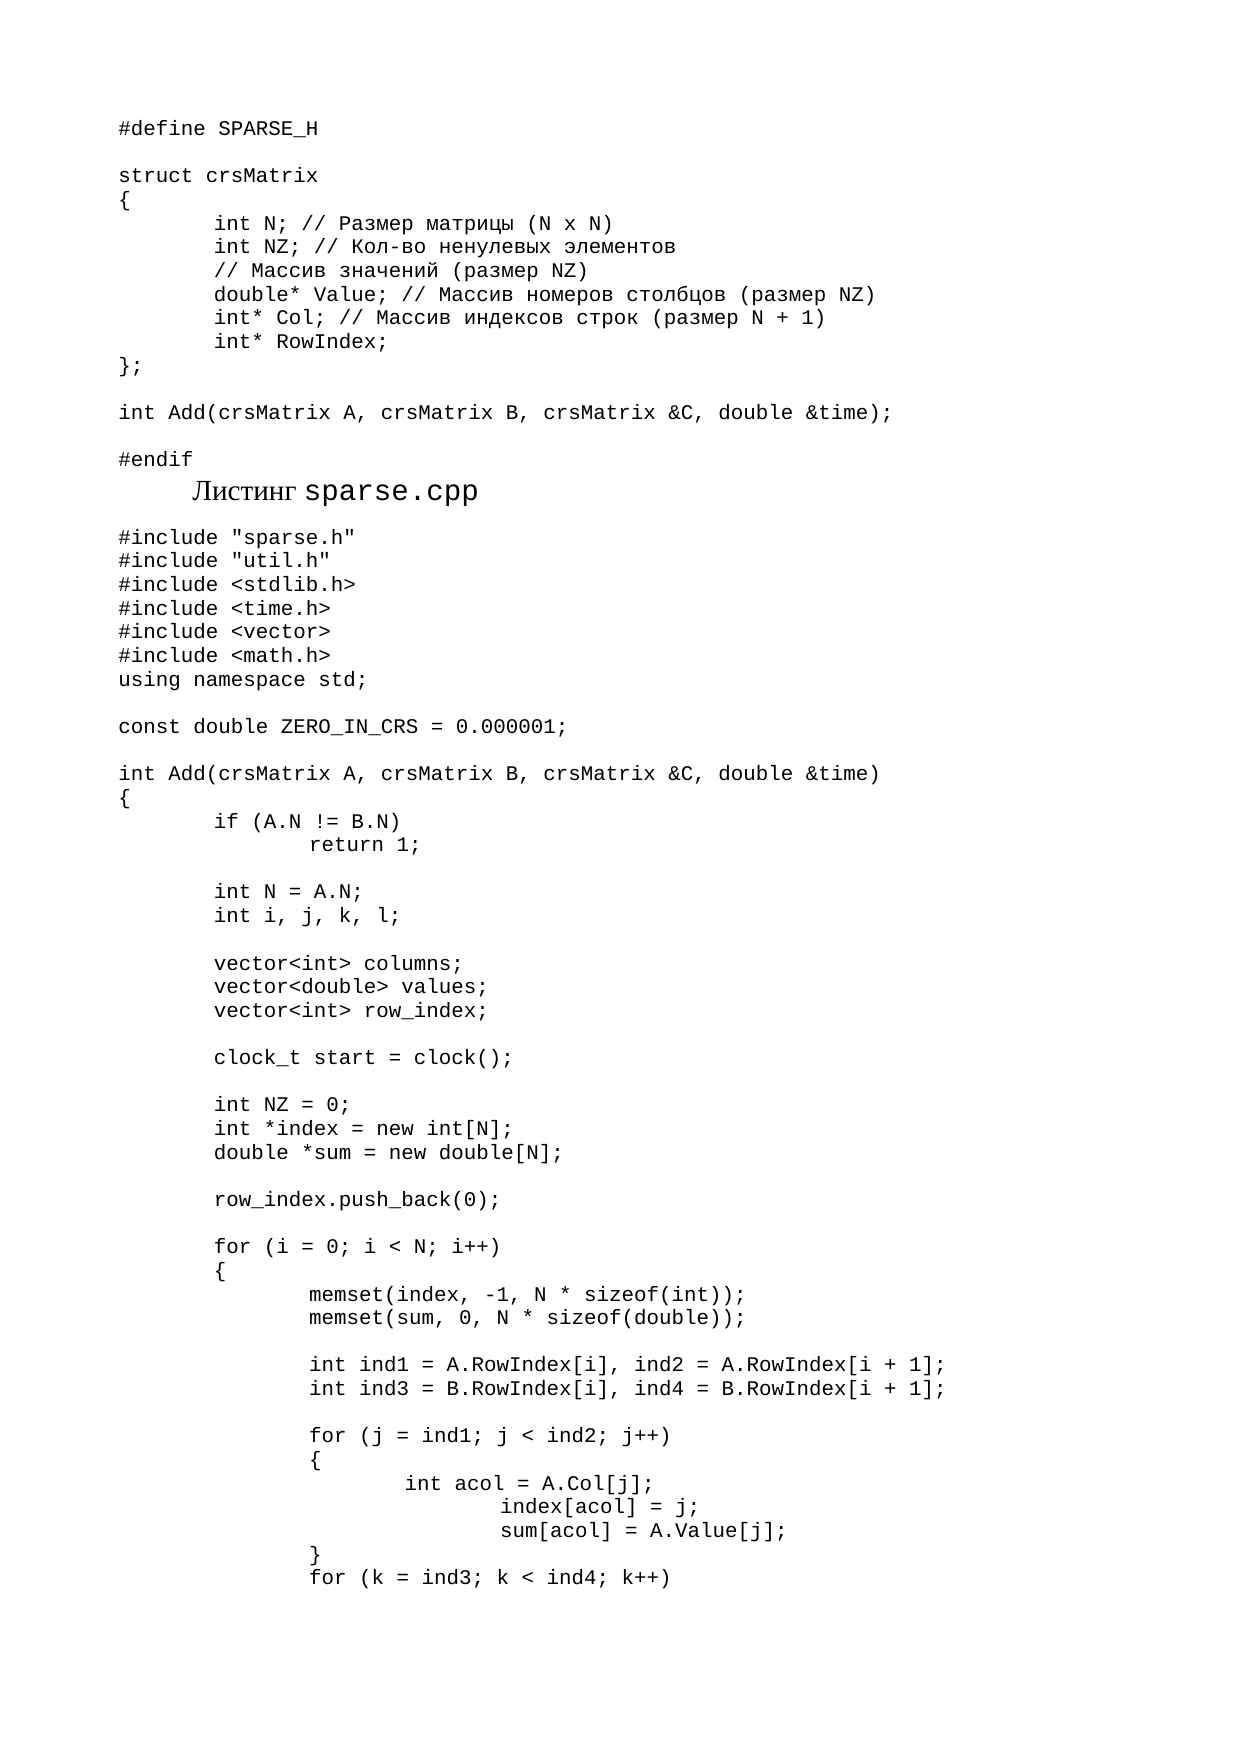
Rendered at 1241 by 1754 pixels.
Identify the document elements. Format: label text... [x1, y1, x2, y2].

text int ind3 = B.RowIndex[i], ind4 = B.RowIndex[i + 1]; [118, 1378, 1122, 1402]
text Листинг sparse.cpp [118, 473, 1122, 509]
text memset(sum, 0, N * sizeof(double)); [118, 1307, 1122, 1331]
text vector<double> values; [118, 976, 1122, 1000]
text } [118, 1544, 1122, 1567]
text memset(index, -1, N * sizeof(int)); [118, 1283, 1122, 1307]
text int* Col; // Массив индексов строк (размер N + 1) [118, 307, 1122, 331]
text { [118, 1260, 1122, 1283]
text row_index.push_back(0); [118, 1189, 1122, 1213]
text for (j = ind1; j < ind2; j++) [118, 1425, 1122, 1449]
text int *index = new int[N]; [118, 1118, 1122, 1142]
text struct crsMatrix [118, 165, 1122, 189]
text #include <vector> [118, 621, 1122, 645]
text vector<int> row_index; [118, 1000, 1122, 1023]
text // Массив значений (размер NZ) [118, 260, 1122, 284]
text #include <math.h> [118, 645, 1122, 669]
text int ind1 = A.RowIndex[i], ind2 = A.RowIndex[i + 1]; [118, 1354, 1122, 1378]
text double* Value; // Массив номеров столбцов (размер NZ) [118, 284, 1122, 307]
text }; [118, 354, 1122, 378]
text int acol = A.Col[j]; [118, 1473, 1122, 1496]
text { [118, 787, 1122, 811]
text int N = A.N; [118, 882, 1122, 905]
text for (i = 0; i < N; i++) [118, 1236, 1122, 1260]
text int NZ; // Кол-во ненулевых элементов [118, 236, 1122, 260]
text if (A.N != B.N) [118, 811, 1122, 834]
text return 1; [118, 834, 1122, 858]
text double *sum = new double[N]; [118, 1142, 1122, 1165]
text #include "sparse.h" [118, 527, 1122, 551]
text clock_t start = clock(); [118, 1047, 1122, 1071]
text index[acol] = j; [118, 1496, 1122, 1520]
text #include <time.h> [118, 598, 1122, 621]
text int NZ = 0; [118, 1094, 1122, 1118]
text #include "util.h" [118, 551, 1122, 574]
text const double ZERO_IN_CRS = 0.000001; [118, 716, 1122, 740]
text { [118, 1449, 1122, 1473]
text vector<int> columns; [118, 952, 1122, 976]
text int Add(crsMatrix A, crsMatrix B, crsMatrix &C, double &time) [118, 763, 1122, 787]
text int N; // Размер матрицы (N x N) [118, 213, 1122, 236]
text sum[acol] = A.Value[j]; [118, 1520, 1122, 1544]
text #include <stdlib.h> [118, 574, 1122, 598]
text for (k = ind3; k < ind4; k++) [118, 1567, 1122, 1591]
text #endif [118, 449, 1122, 473]
text int Add(crsMatrix A, crsMatrix B, crsMatrix &C, double &time); [118, 402, 1122, 426]
text int i, j, k, l; [118, 905, 1122, 929]
text using namespace std; [118, 669, 1122, 692]
text int* RowIndex; [118, 331, 1122, 354]
text { [118, 189, 1122, 213]
text #define SPARSE_H [118, 118, 1122, 142]
